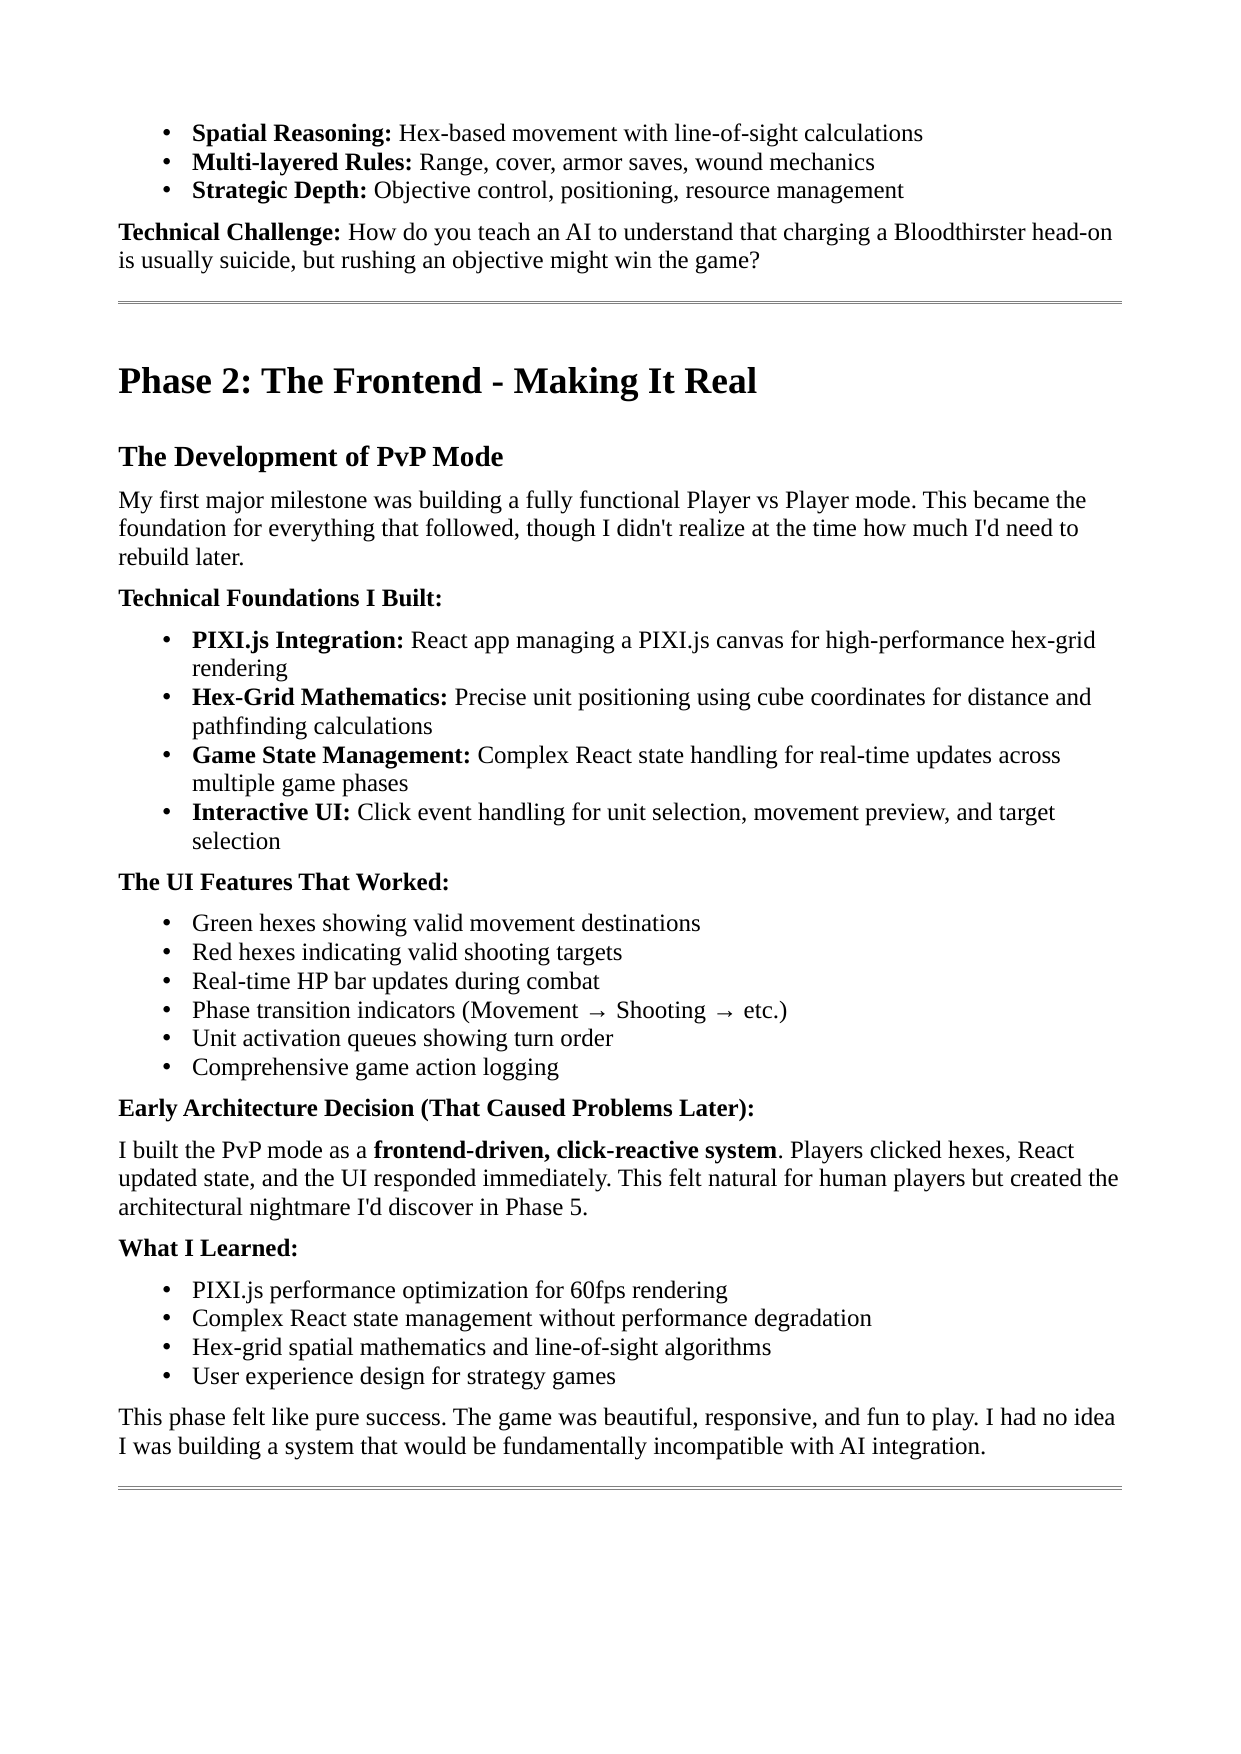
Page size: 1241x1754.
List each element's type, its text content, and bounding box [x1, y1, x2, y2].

text I built the PvP mode as a frontend-driven, click-reactive system. Players clicked hexes, React updated state, and the UI responded immediately. This felt natural for human players but created the architectural nightmare I'd discover in Phase 5. [118, 1135, 1122, 1221]
subtitle Phase 2: The Frontend - Making It Real [118, 358, 1122, 401]
list Multi-layered Rules: Range, cover, armor saves, wound mechanics [162, 147, 1122, 176]
list Green hexes showing valid movement destinations [162, 908, 1122, 937]
list Comprehensive game action logging [162, 1052, 1122, 1081]
text Technical Foundations I Built: [118, 583, 1122, 612]
text Early Architecture Decision (That Caused Problems Later): [118, 1093, 1122, 1122]
subtitle The Development of PvP Mode [118, 439, 1122, 472]
text The UI Features That Worked: [118, 867, 1122, 896]
list Red hexes indicating valid shooting targets [162, 937, 1122, 966]
list Hex-Grid Mathematics: Precise unit positioning using cube coordinates for distance and pathfinding calculations [162, 682, 1122, 740]
list Hex-grid spatial mathematics and line-of-sight algorithms [162, 1332, 1122, 1361]
list Phase transition indicators (Movement → Shooting → etc.) [162, 995, 1122, 1023]
list Spatial Reasoning: Hex-based movement with line-of-sight calculations [162, 118, 1122, 147]
text My first major milestone was building a fully functional Player vs Player mode. This became the foundation for everything that followed, though I didn't realize at the time how much I'd need to rebuild later. [118, 485, 1122, 571]
list PIXI.js Integration: React app managing a PIXI.js canvas for high-performance hex-grid rendering [162, 625, 1122, 682]
list Interactive UI: Click event handling for unit selection, movement preview, and target selection [162, 797, 1122, 855]
text This phase felt like pure success. The game was beautiful, responsive, and fun to play. I had no idea I was building a system that would be fundamentally incompatible with AI integration. [118, 1402, 1122, 1460]
list PIXI.js performance optimization for 60fps rendering [162, 1275, 1122, 1303]
list Unit activation queues showing turn order [162, 1023, 1122, 1052]
list Game State Management: Complex React state handling for real-time updates across multiple game phases [162, 740, 1122, 797]
list Strategic Depth: Objective control, positioning, resource management [162, 176, 1122, 204]
text What I Learned: [118, 1233, 1122, 1262]
text Technical Challenge: How do you teach an AI to understand that charging a Bloodthirster head-on is usually suicide, but rushing an objective might win the game? [118, 217, 1122, 274]
list User experience design for strategy games [162, 1361, 1122, 1390]
list Real-time HP bar updates during combat [162, 966, 1122, 995]
list Complex React state management without performance degradation [162, 1303, 1122, 1332]
